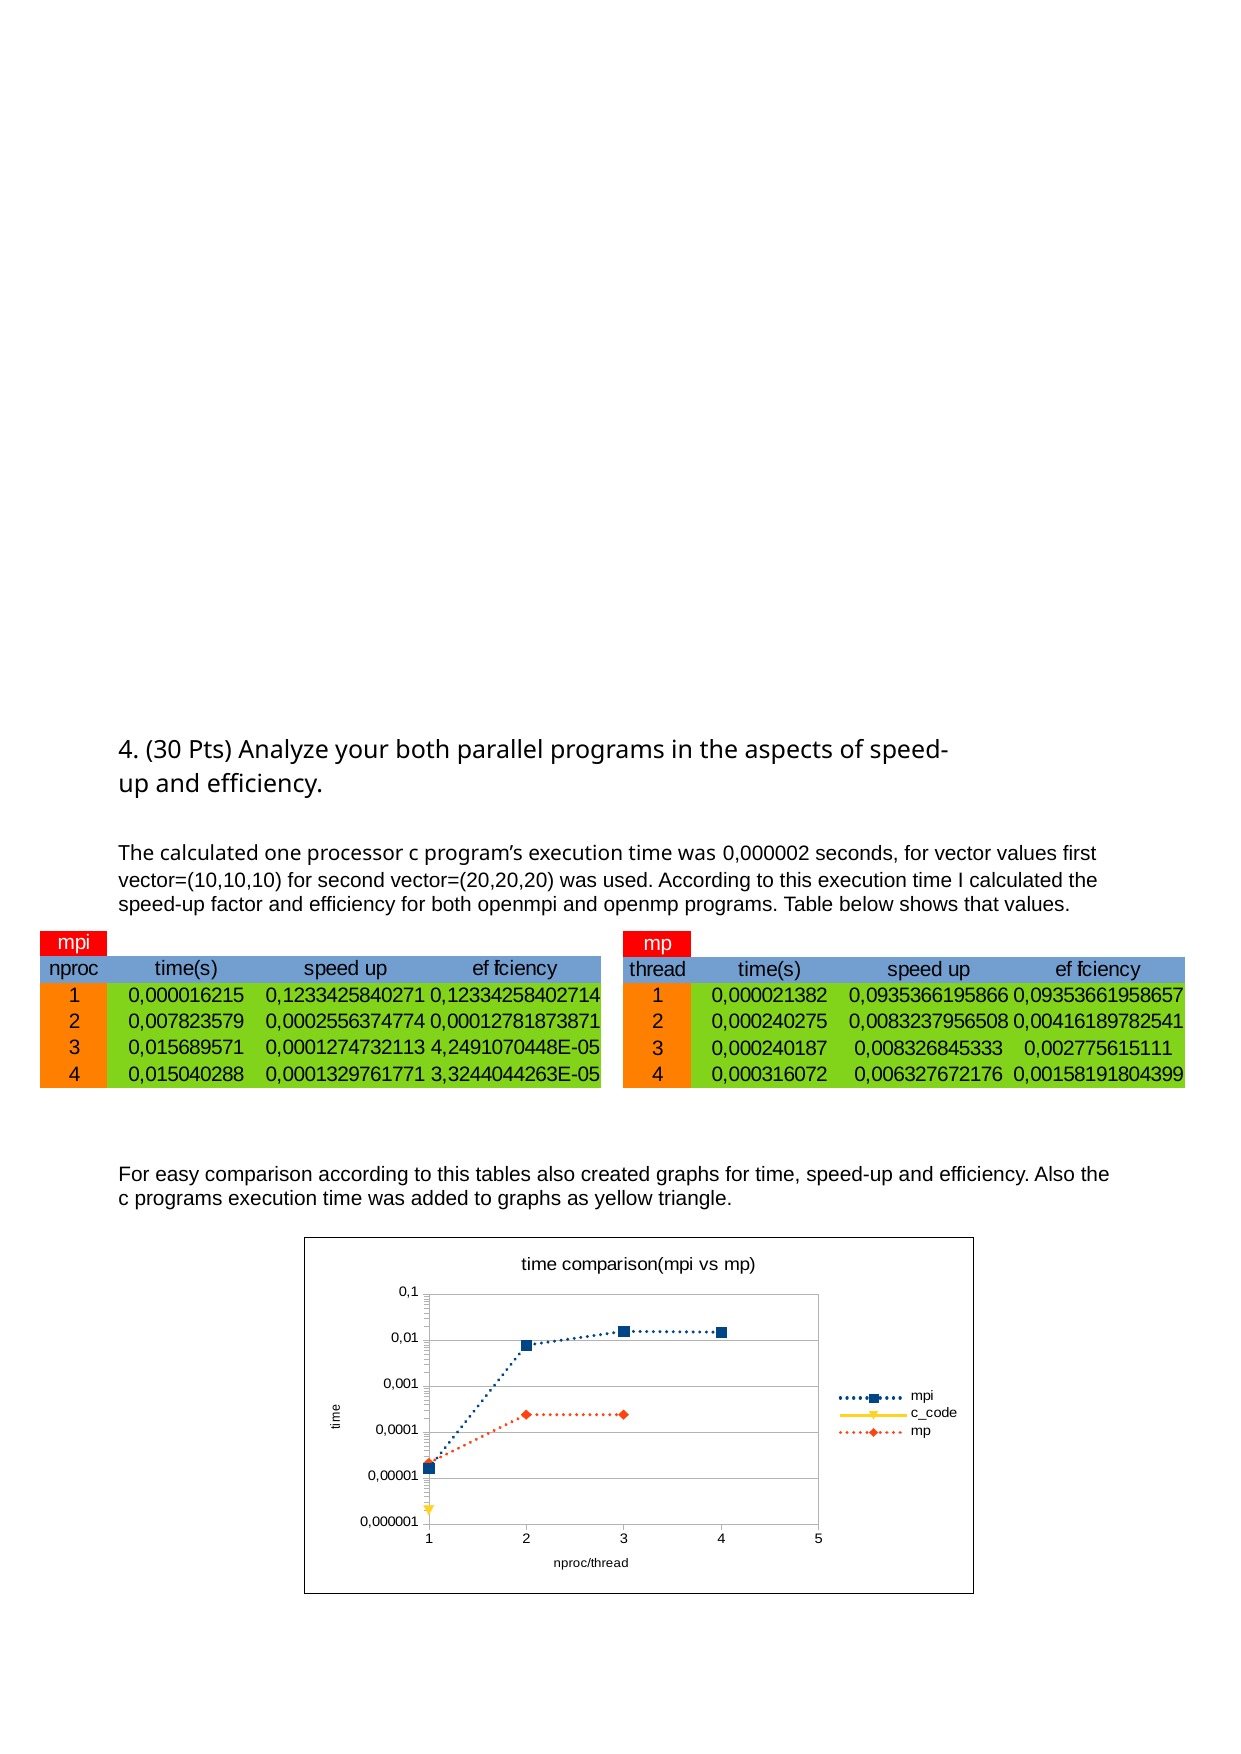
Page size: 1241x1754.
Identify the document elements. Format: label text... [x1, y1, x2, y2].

text up and efficiency. [118, 765, 1122, 799]
text For easy comparison according to this tables also created graphs for time, speed-up and efficiency. Also the c programs execution time was added to graphs as yellow triangle. [118, 1162, 1122, 1210]
text 4. (30 Pts) Analyze your both parallel programs in the aspects of speed- [118, 731, 1122, 765]
text The calculated one processor c program’s execution time was 0,000002 seconds, for vector values first vector=(10,10,10) for second vector=(20,20,20) was used. According to this execution time I calculated the speed-up factor and efficiency for both openmpi and openmp programs. Table below shows that values. [118, 833, 1122, 915]
